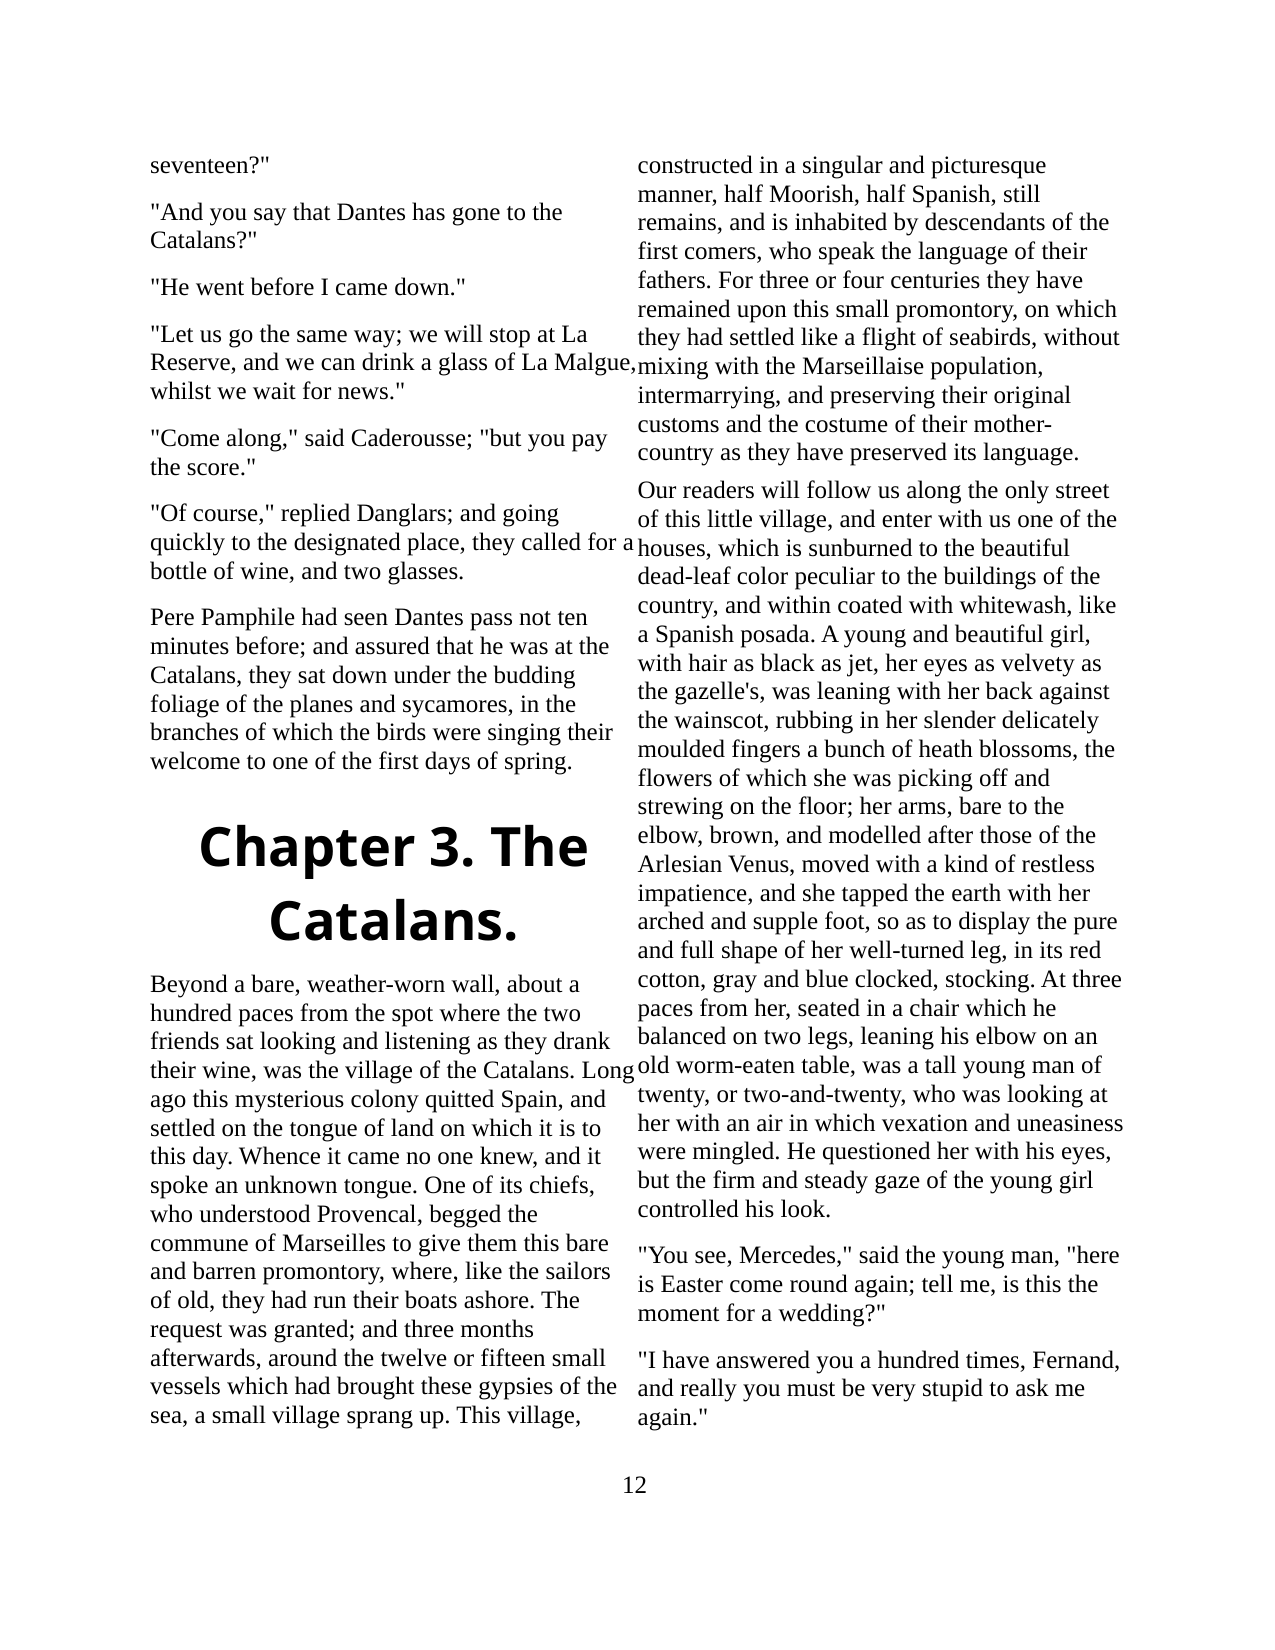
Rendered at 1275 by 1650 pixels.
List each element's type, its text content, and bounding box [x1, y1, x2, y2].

text "I have answered you a hundred times, Fernand, and really you must be very stupid to ask me again." [637, 1345, 1125, 1431]
text "Let us go the same way; we will stop at La Reserve, and we can drink a glass of La Malgue, whilst we wait for news." [150, 319, 637, 405]
text seventeen?" [150, 150, 637, 179]
text Pere Pamphile had seen Dantes pass not ten minutes before; and assured that he was at the Catalans, they sat down under the budding foliage of the planes and sycamores, in the branches of which the birds were singing their welcome to one of the first days of spring. [150, 602, 637, 775]
text "Come along," said Caderousse; "but you pay the score." [150, 423, 637, 480]
text Beyond a bare, weather-worn wall, about a hundred paces from the spot where the two friends sat looking and listening as they drank their wine, was the village of the Catalans. Long ago this mysterious colony quitted Spain, and settled on the tongue of land on which it is to this day. Whence it came no one knew, and it spoke an unknown tongue. One of its chiefs, who understood Provencal, begged the commune of Marseilles to give them this bare and barren promontory, where, like the sailors of old, they had run their boats ashore. The request was granted; and three months afterwards, around the twelve or fifteen small vessels which had brought these gypsies of the sea, a small village sprang up. This village, [150, 969, 637, 1429]
text "And you say that Dantes has gone to the Catalans?" [150, 197, 637, 254]
subtitle Chapter 3. The Catalans. [150, 809, 637, 956]
text "Of course," replied Danglars; and going quickly to the designated place, they called for a bottle of wine, and two glasses. [150, 498, 637, 584]
text "You see, Mercedes," said the young man, "here is Easter come round again; tell me, is this the moment for a wedding?" [637, 1241, 1125, 1327]
text Our readers will follow us along the only street of this little village, and enter with us one of the houses, which is sunburned to the beautiful dead-leaf color peculiar to the buildings of the country, and within coated with whitewash, like a Spanish posada. A young and beautiful girl, with hair as black as jet, her eyes as velvety as the gazelle's, was leaning with her back against the wainscot, rubbing in her slender delicately moulded fingers a bunch of heath blossoms, the flowers of which she was picking off and strewing on the floor; her arms, bare to the elbow, brown, and modelled after those of the Arlesian Venus, moved with a kind of restless impatience, and she tapped the earth with her arched and supple foot, so as to display the pure and full shape of her well-turned leg, in its red cotton, gray and blue clocked, stocking. At three paces from her, seated in a chair which he balanced on two legs, leaning his elbow on an old worm-eaten table, was a tall young man of twenty, or two-and-twenty, who was looking at her with an air in which vexation and uneasiness were mingled. He questioned her with his eyes, but the firm and steady gaze of the young girl controlled his look. [637, 475, 1125, 1223]
text "He went before I came down." [150, 272, 637, 301]
text constructed in a singular and picturesque manner, half Moorish, half Spanish, still remains, and is inhabited by descendants of the first comers, who speak the language of their fathers. For three or four centuries they have remained upon this small promontory, on which they had settled like a flight of seabirds, without mixing with the Marseillaise population, intermarrying, and preserving their original customs and the costume of their mother-country as they have preserved its language. [637, 150, 1125, 466]
